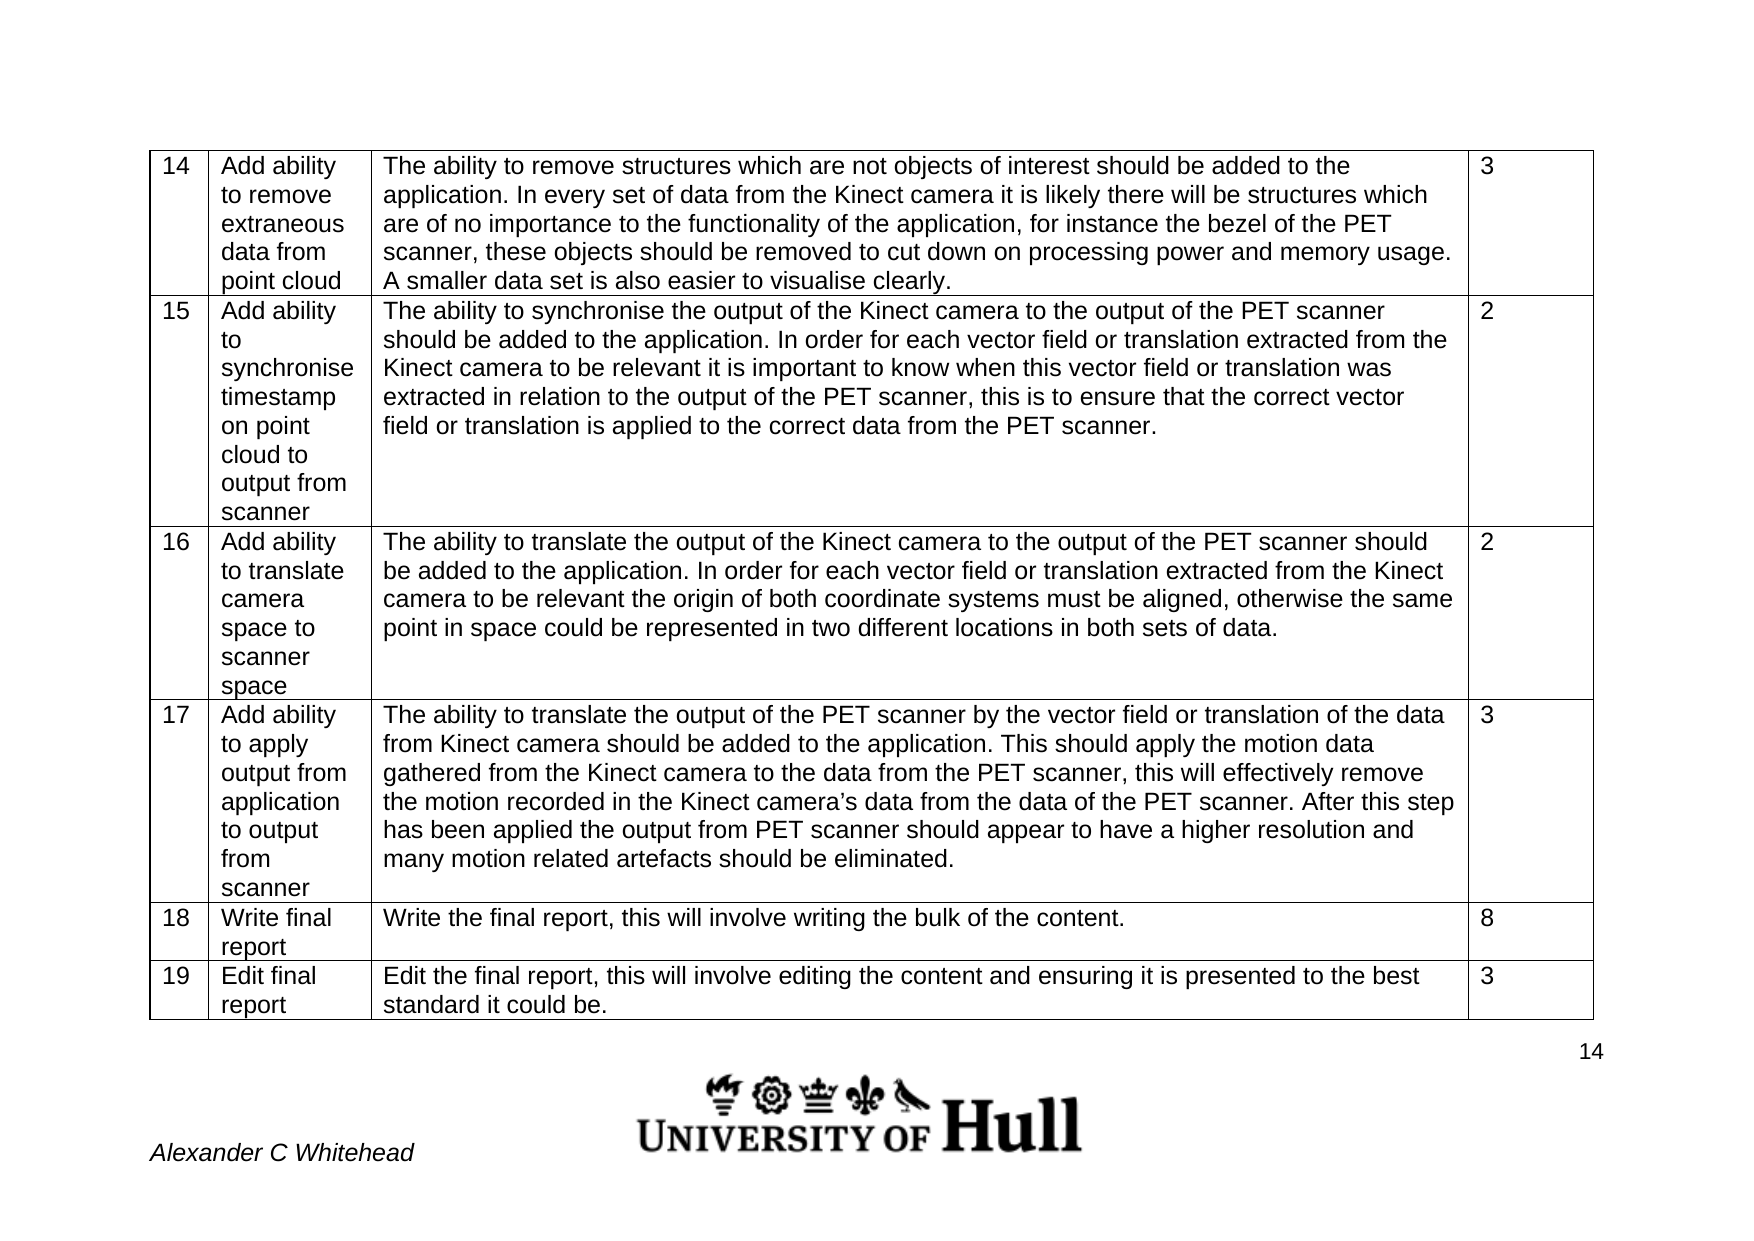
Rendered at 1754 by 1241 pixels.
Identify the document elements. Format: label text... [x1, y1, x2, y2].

table_cell Edit the final report, this will involve editing the content and ensuring it is presented to the best standard it could be. [372, 961, 1468, 1019]
table_cell 14 [151, 151, 208, 295]
table_cell The ability to remove structures which are not objects of interest should be added to the application. In every set of data from the Kinect camera it is likely there will be structures which are of no importance to the functionality of the application, for instance the bezel of the PET scanner, these objects should be removed to cut down on processing power and memory usage. A smaller data set is also easier to visualise clearly. [372, 151, 1468, 295]
table_cell 2 [1469, 296, 1593, 526]
table_cell 15 [151, 296, 208, 526]
table_cell 2 [1469, 527, 1593, 699]
table_cell The ability to translate the output of the Kinect camera to the output of the PET scanner should be added to the application. In order for each vector field or translation extracted from the Kinect camera to be relevant the origin of both coordinate systems must be aligned, otherwise the same point in space could be represented in two different locations in both sets of data. [372, 527, 1468, 699]
table_cell Add ability to synchronise timestamp on point cloud to output from scanner [209, 296, 371, 526]
table_cell 17 [151, 700, 208, 902]
table_cell The ability to translate the output of the PET scanner by the vector field or translation of the data from Kinect camera should be added to the application. This should apply the motion data gathered from the Kinect camera to the data from the PET scanner, this will effectively remove the motion recorded in the Kinect camera’s data from the data of the PET scanner. After this step has been applied the output from PET scanner should appear to have a higher resolution and many motion related artefacts should be eliminated. [372, 700, 1468, 902]
table_cell 19 [151, 961, 208, 1019]
table_cell Edit final report [209, 961, 371, 1019]
table_cell Add ability to translate camera space to scanner space [209, 527, 371, 699]
table_cell 3 [1469, 151, 1593, 295]
table_cell 3 [1469, 961, 1593, 1019]
table_cell Add ability to remove extraneous data from point cloud [209, 151, 371, 295]
table_cell Write the final report, this will involve writing the bulk of the content. [372, 903, 1468, 960]
table_cell Write final report [209, 903, 371, 960]
table_cell 18 [151, 903, 208, 960]
table_cell 8 [1469, 903, 1593, 960]
table_cell Add ability to apply output from application to output from scanner [209, 700, 371, 902]
table_cell The ability to synchronise the output of the Kinect camera to the output of the PET scanner should be added to the application. In order for each vector field or translation extracted from the Kinect camera to be relevant it is important to know when this vector field or translation was extracted in relation to the output of the PET scanner, this is to ensure that the correct vector field or translation is applied to the correct data from the PET scanner. [372, 296, 1468, 526]
picture [630, 1064, 1091, 1162]
table_cell 16 [151, 527, 208, 699]
table_cell 3 [1469, 700, 1593, 902]
